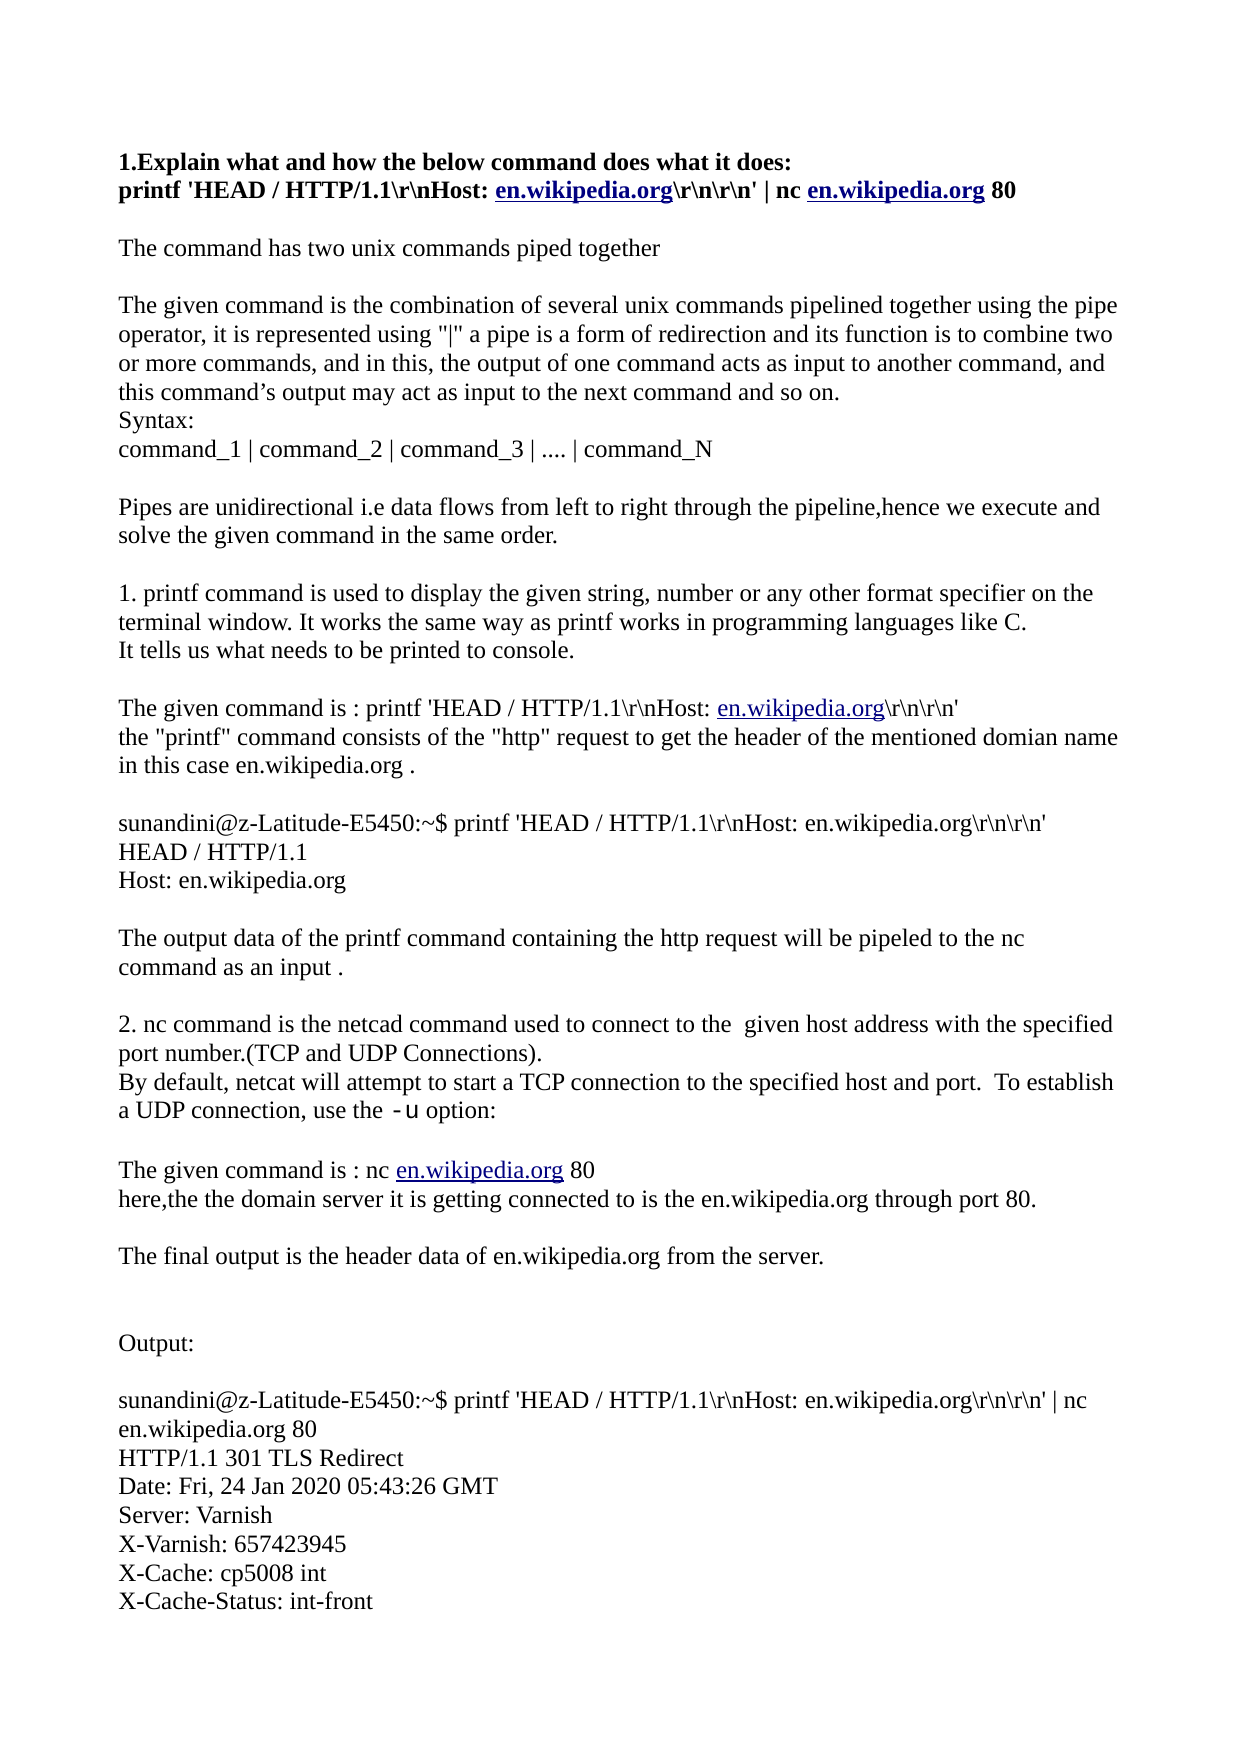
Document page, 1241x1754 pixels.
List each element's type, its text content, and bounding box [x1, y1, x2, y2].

text Syntax: [118, 406, 1122, 434]
text HEAD / HTTP/1.1 [118, 837, 1122, 866]
text The given command is the combination of several unix commands pipelined together using the pipe operator, it is represented using "|" a pipe is a form of redirection and its function is to combine two or more commands, and in this, the output of one command acts as input to another command, and this command’s output may act as input to the next command and so on. [118, 291, 1122, 406]
text 1.Explain what and how the below command does what it does: [118, 118, 1122, 176]
text 1. printf command is used to display the given string, number or any other format specifier on the terminal window. It works the same way as printf works in programming languages like C. [118, 578, 1122, 636]
text Server: Varnish [118, 1500, 1122, 1529]
text By default, netcat will attempt to start a TCP connection to the specified host and port. To establish a UDP connection, use the -u option: [118, 1067, 1122, 1126]
text 2. nc command is the netcad command used to connect to the given host address with the specified port number.(TCP and UDP Connections). [118, 1009, 1122, 1067]
text X-Cache-Status: int-front [118, 1586, 1122, 1615]
text HTTP/1.1 301 TLS Redirect [118, 1443, 1122, 1471]
text The given command is : nc en.wikipedia.org 80 [118, 1155, 1122, 1184]
text printf 'HEAD / HTTP/1.1\r\nHost: en.wikipedia.org\r\n\r\n' | nc en.wikipedia.org 80 [118, 176, 1122, 204]
text X-Varnish: 657423945 [118, 1529, 1122, 1558]
text command_1 | command_2 | command_3 | .... | command_N [118, 434, 1122, 463]
text The given command is : printf 'HEAD / HTTP/1.1\r\nHost: en.wikipedia.org\r\n\r\n' [118, 693, 1122, 722]
text sunandini@z-Latitude-E5450:~$ printf 'HEAD / HTTP/1.1\r\nHost: en.wikipedia.org\r\n\r\n' [118, 808, 1122, 837]
text sunandini@z-Latitude-E5450:~$ printf 'HEAD / HTTP/1.1\r\nHost: en.wikipedia.org\r\n\r\n' | nc en.wikipedia.org 80 [118, 1385, 1122, 1443]
text Date: Fri, 24 Jan 2020 05:43:26 GMT [118, 1471, 1122, 1500]
text The command has two unix commands piped together [118, 204, 1122, 291]
text here,the the domain server it is getting connected to is the en.wikipedia.org through port 80. The final output is the header data of en.wikipedia.org from the server. Output: [118, 1184, 1122, 1356]
text It tells us what needs to be printed to console. [118, 636, 1122, 664]
text Host: en.wikipedia.org [118, 866, 1122, 894]
text X-Cache: cp5008 int [118, 1558, 1122, 1586]
text Pipes are unidirectional i.e data flows from left to right through the pipeline,hence we execute and solve the given command in the same order. [118, 492, 1122, 549]
text the "printf" command consists of the "http" request to get the header of the mentioned domian name in this case en.wikipedia.org . [118, 722, 1122, 779]
text The output data of the printf command containing the http request will be pipeled to the nc command as an input . [118, 923, 1122, 981]
